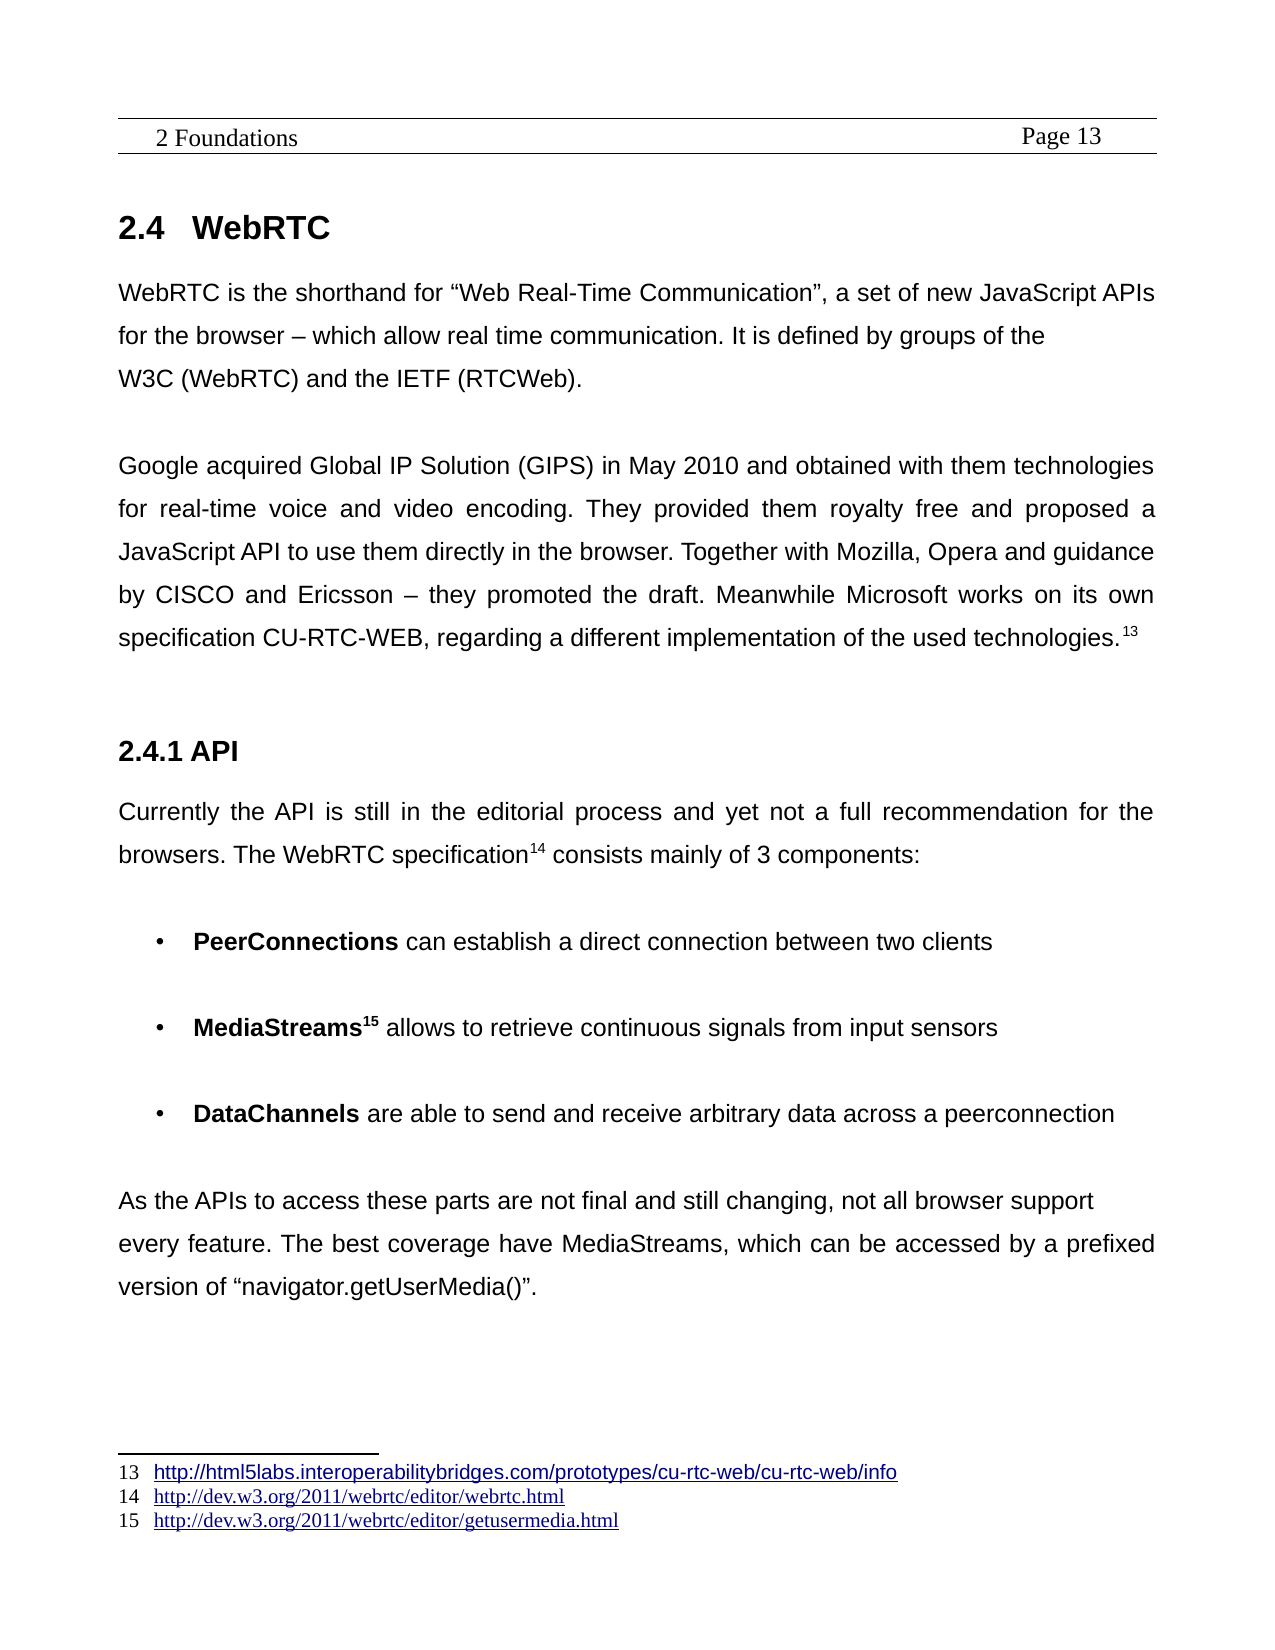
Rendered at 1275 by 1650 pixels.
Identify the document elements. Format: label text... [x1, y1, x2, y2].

text every feature. The best coverage have MediaStreams, which can be accessed by a prefixed version of “navigator.getUserMedia()”. [118, 1229, 1157, 1301]
text Google acquired Global IP Solution (GIPS) in May 2010 and obtained with them technologies for real-time voice and video encoding. They provided them royalty free and proposed a JavaScript API to use them directly in the browser. Together with Mozilla, Opera and guidance by CISCO and Ericsson – they promoted the draft. Meanwhile Microsoft works on its own specification CU-RTC-WEB, regarding a different implementation of the used technologies. [118, 451, 1157, 652]
list PeerConnections can establish a direct connection between two clients [156, 927, 1157, 956]
text Currently the API is still in the editorial process and yet not a full recommendation for the browsers. The WebRTC specification consists mainly of 3 components: [118, 797, 1157, 869]
list http://dev.w3.org/2011/webrtc/editor/getusermedia.html [118, 1508, 1157, 1532]
list DataChannels are able to send and receive arbitrary data across a peerconnection [156, 1099, 1157, 1128]
subtitle 2.4.1 API [118, 734, 1157, 768]
text http://html5labs.interoperabilitybridges.com/prototypes/cu-rtc-web/cu-rtc-web/info [118, 1459, 1157, 1484]
text W3C (WebRTC) and the IETF (RTCWeb). [118, 364, 1157, 393]
text As the APIs to access these parts are not final and still changing, not all browser support [118, 1186, 1157, 1214]
text WebRTC is the shorthand for “Web Real-Time Communication”, a set of new JavaScript APIs for the browser – which allow real time communication. It is defined by groups of the [118, 278, 1157, 350]
list MediaStreams allows to retrieve continuous signals from input sensors [156, 1013, 1157, 1042]
text http://dev.w3.org/2011/webrtc/editor/webrtc.html [118, 1484, 1157, 1508]
subtitle 2.4 WebRTC [118, 208, 1157, 247]
